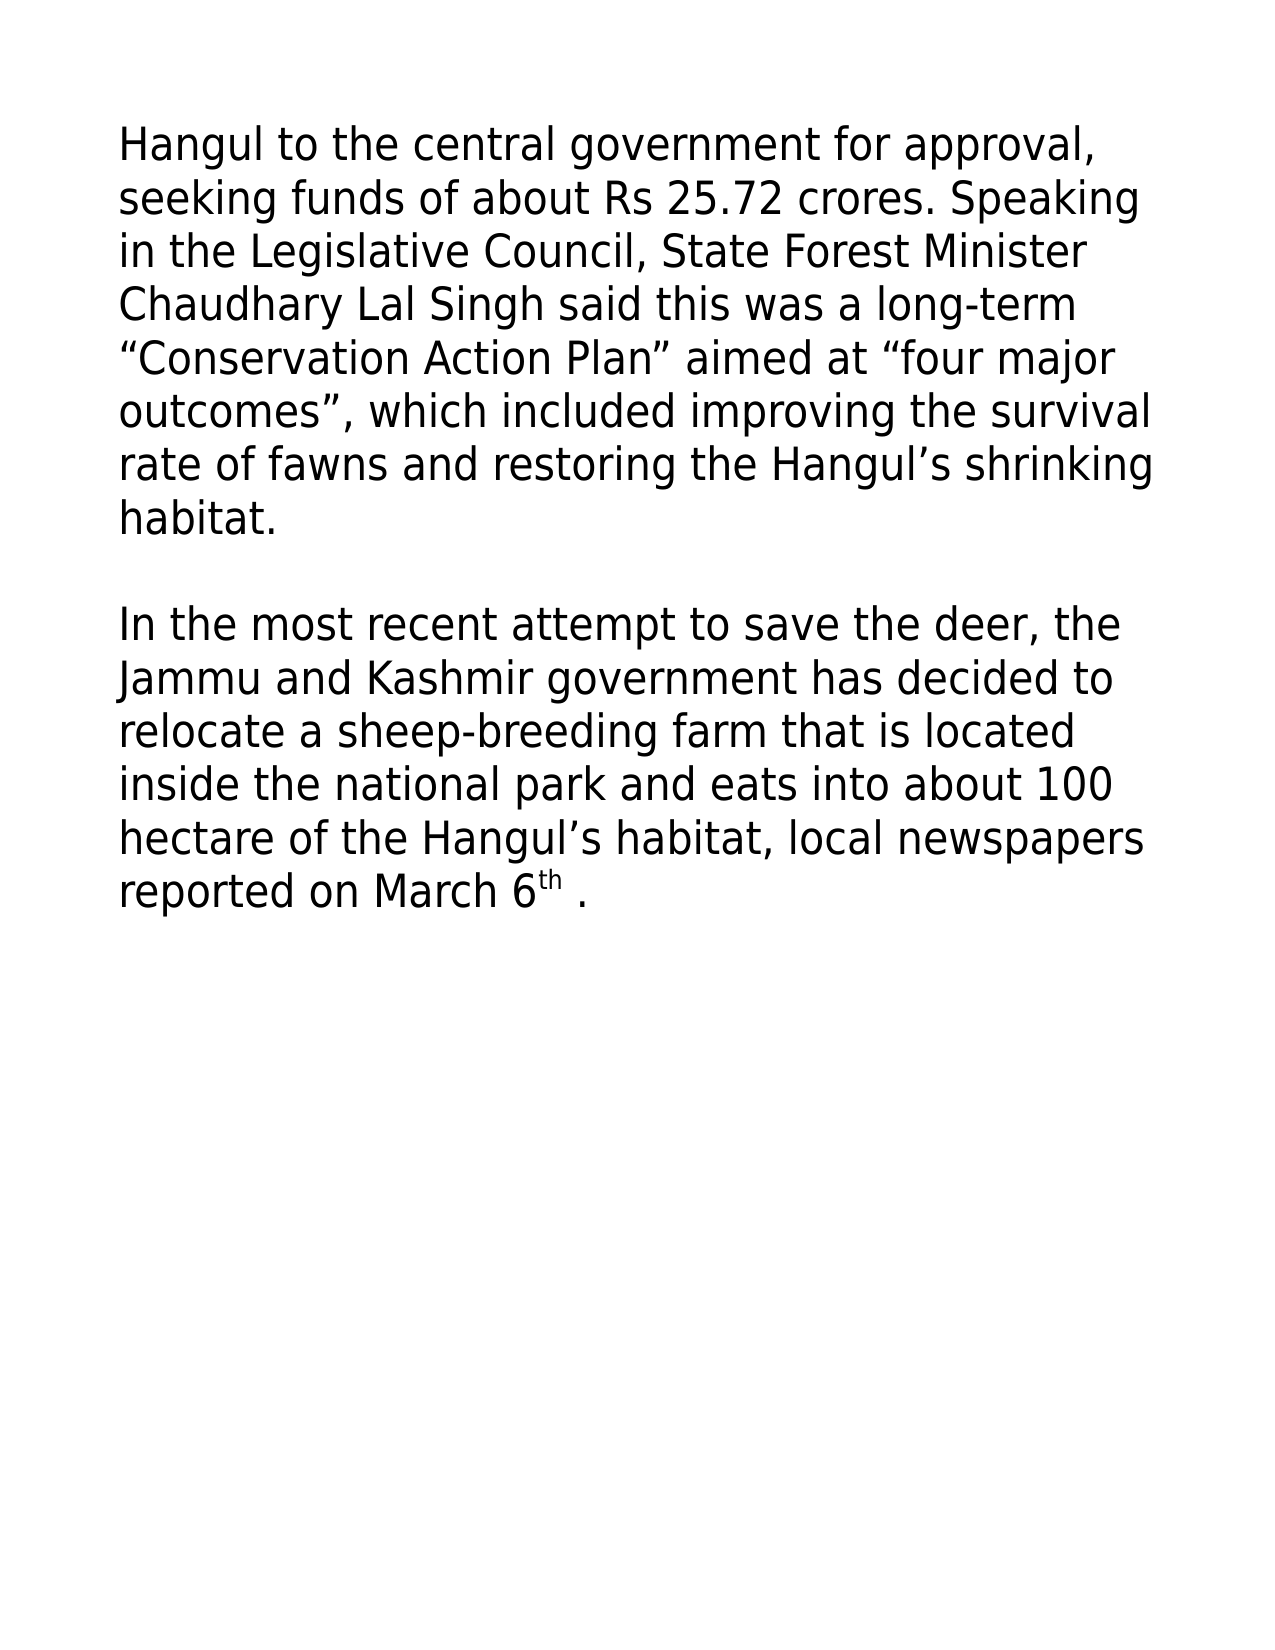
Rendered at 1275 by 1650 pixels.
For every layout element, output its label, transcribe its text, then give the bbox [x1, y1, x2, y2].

text Hangul to the central government for approval, seeking funds of about Rs 25.72 crores. Speaking in the Legislative Council, State Forest Minister Chaudhary Lal Singh said this was a long-term “Conservation Action Plan” aimed at “four major outcomes”, which included improving the survival rate of fawns and restoring the Hangul’s shrinking habitat. [118, 118, 1157, 545]
text In the most recent attempt to save the deer, the Jammu and Kashmir government has decided to relocate a sheep-breeding farm that is located inside the national park and eats into about 100 hectare of the Hangul’s habitat, local newspapers reported on March 6th . [118, 598, 1157, 918]
